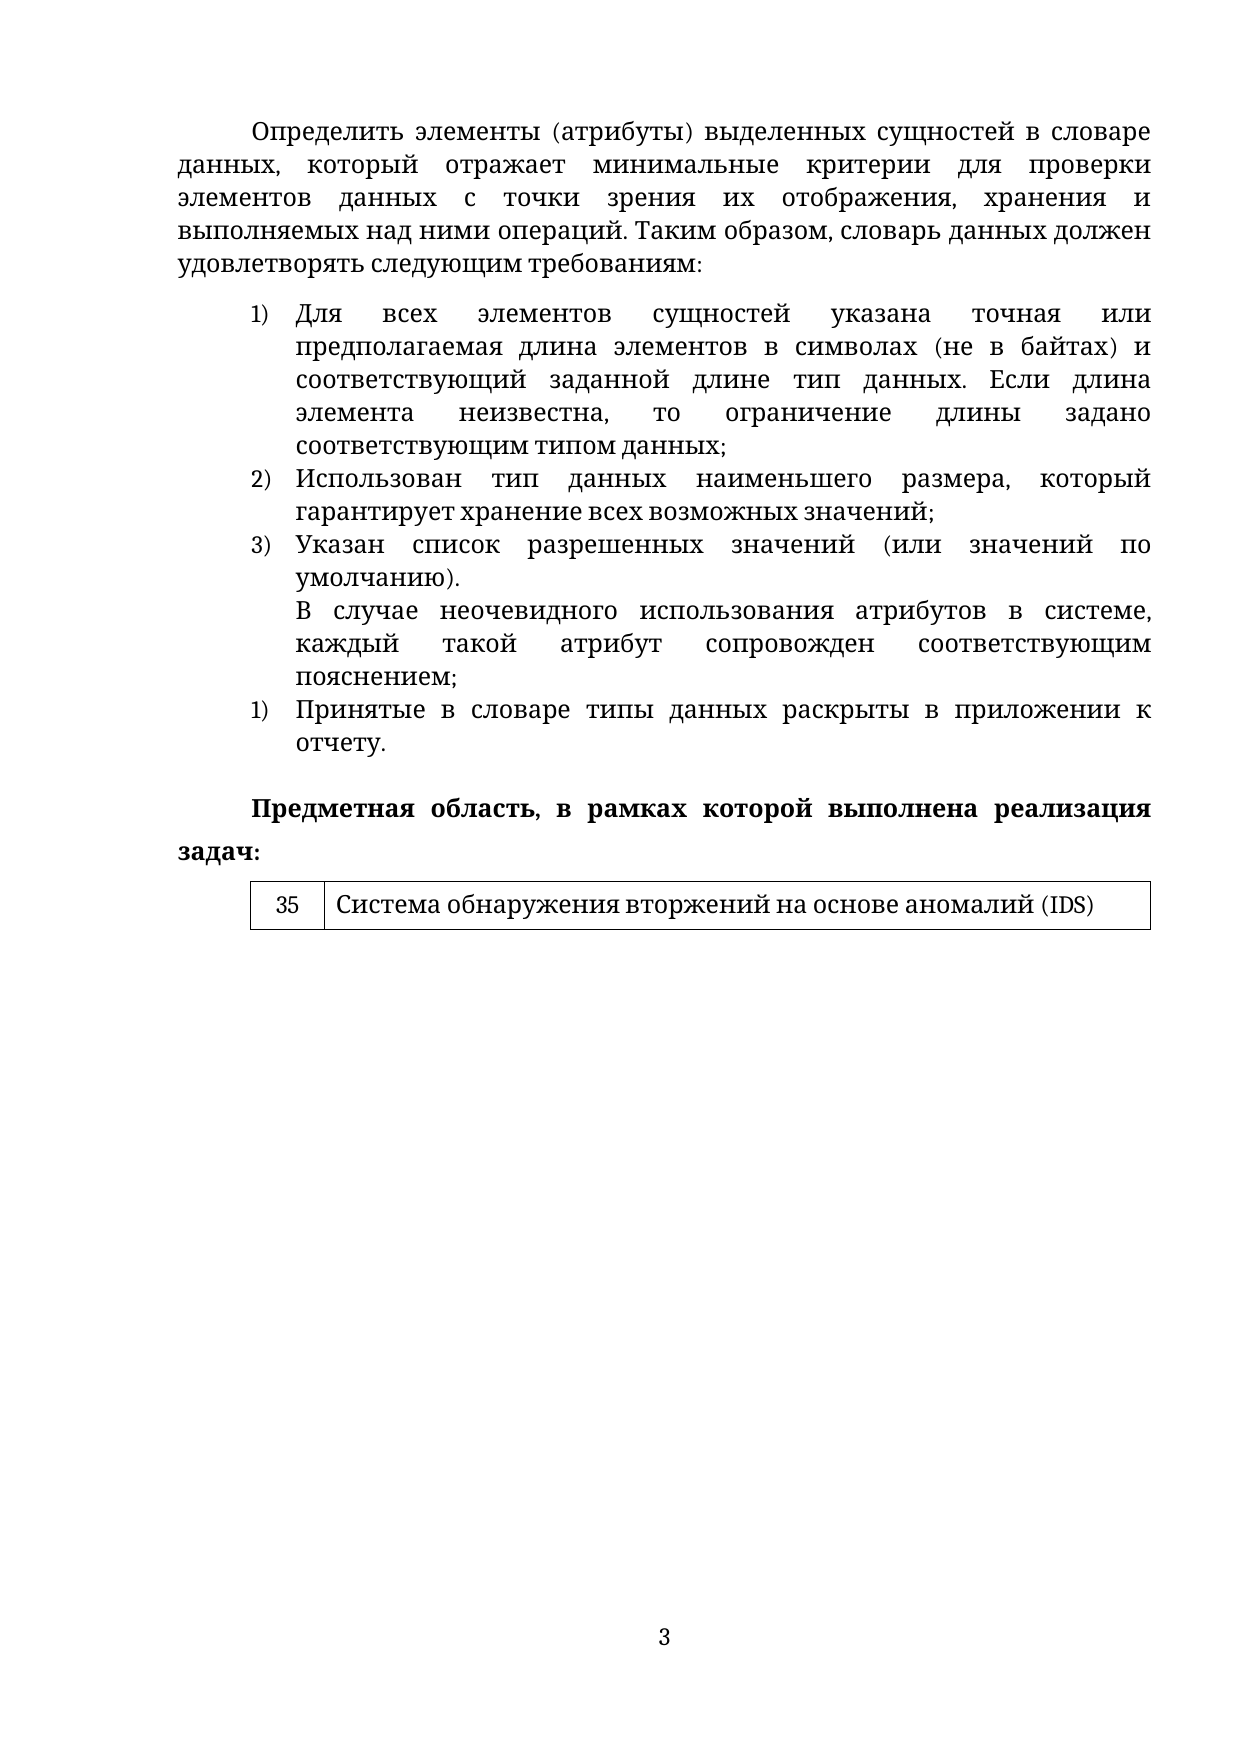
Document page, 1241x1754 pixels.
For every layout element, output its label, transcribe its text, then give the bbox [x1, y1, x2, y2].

list Для всех элементов сущностей указана точная или предполагаемая длина элементов в символах (не в байтах) и соответствующий заданной длине тип данных. Если длина элемента неизвестна, то ограничение длины задано соответствующим типом данных; [251, 300, 1152, 461]
text Предметная область, в рамках которой выполнена реализация задач: [177, 795, 1152, 867]
text Определить элементы (атрибуты) выделенных сущностей в словаре данных, который отражает минимальные критерии для проверки элементов данных с точки зрения их отображения, хранения и выполняемых над ними операций. Таким образом, словарь данных должен удовлетворять следующим требованиям: [177, 118, 1152, 279]
table_header 35 [251, 882, 324, 928]
table_header Система обнаружения вторжений на основе аномалий (IDS) [325, 882, 1150, 928]
list Указан список разрешенных значений (или значений по умолчанию). В случае неочевидного использования атрибутов в системе, каждый такой атрибут сопровожден соответствующим пояснением; [251, 531, 1152, 692]
list Использован тип данных наименьшего размера, который гарантирует хранение всех возможных значений; [251, 465, 1152, 527]
list Принятые в словаре типы данных раскрыты в приложении к отчету. [251, 696, 1152, 758]
